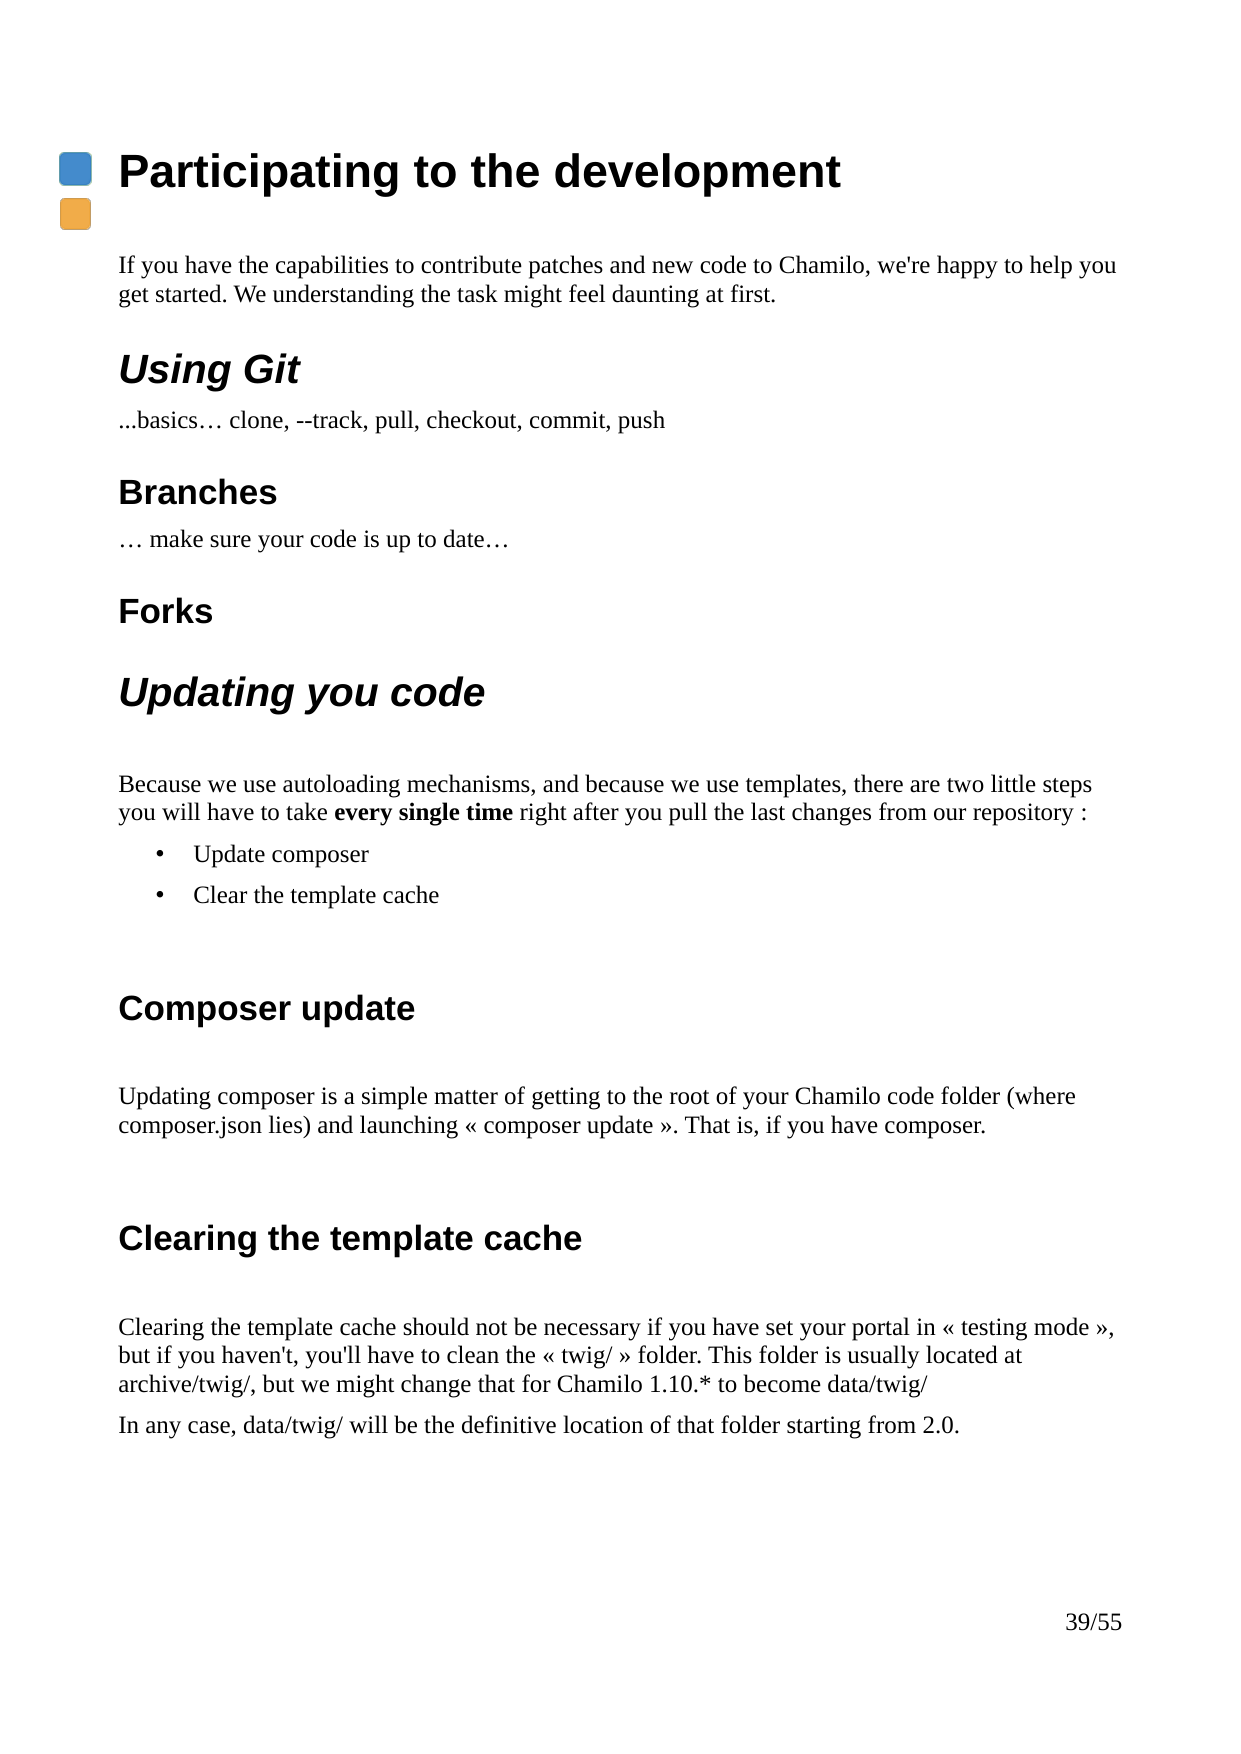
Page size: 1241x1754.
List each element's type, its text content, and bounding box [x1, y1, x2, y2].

text If you have the capabilities to contribute patches and new code to Chamilo, we're happy to help you get started. We understanding the task might feel daunting at first. [118, 251, 1122, 308]
text In any case, data/twig/ will be the definitive location of that folder starting from 2.0. [118, 1410, 1122, 1439]
subtitle Branches [118, 471, 1122, 512]
text … make sure your code is up to date… [118, 524, 1122, 553]
picture [59, 197, 92, 231]
subtitle Clear the template cache [156, 880, 1122, 909]
text ...basics… clone, --track, pull, checkout, commit, push [118, 405, 1122, 434]
subtitle Using Git [118, 346, 1122, 393]
subtitle Participating to the development [118, 143, 1122, 197]
text Updating composer is a simple matter of getting to the root of your Chamilo code folder (where composer.json lies) and launching « composer update ». That is, if you have composer. [118, 1081, 1122, 1139]
subtitle Update composer [156, 839, 1122, 867]
subtitle Composer update [118, 987, 1122, 1028]
text Because we use autoloading mechanisms, and because we use templates, there are two little steps you will have to take every single time right after you pull the last changes from our repository : [118, 769, 1122, 826]
picture [58, 151, 93, 187]
subtitle Forks [118, 590, 1122, 631]
subtitle Clearing the template cache [118, 1218, 1122, 1258]
subtitle Updating you code [118, 668, 1122, 715]
text Clearing the template cache should not be necessary if you have set your portal in « testing mode », but if you haven't, you'll have to clean the « twig/ » folder. This folder is usually located at archive/twig/, but we might change that for Chamilo 1.10.* to become data/twig/ [118, 1312, 1122, 1398]
